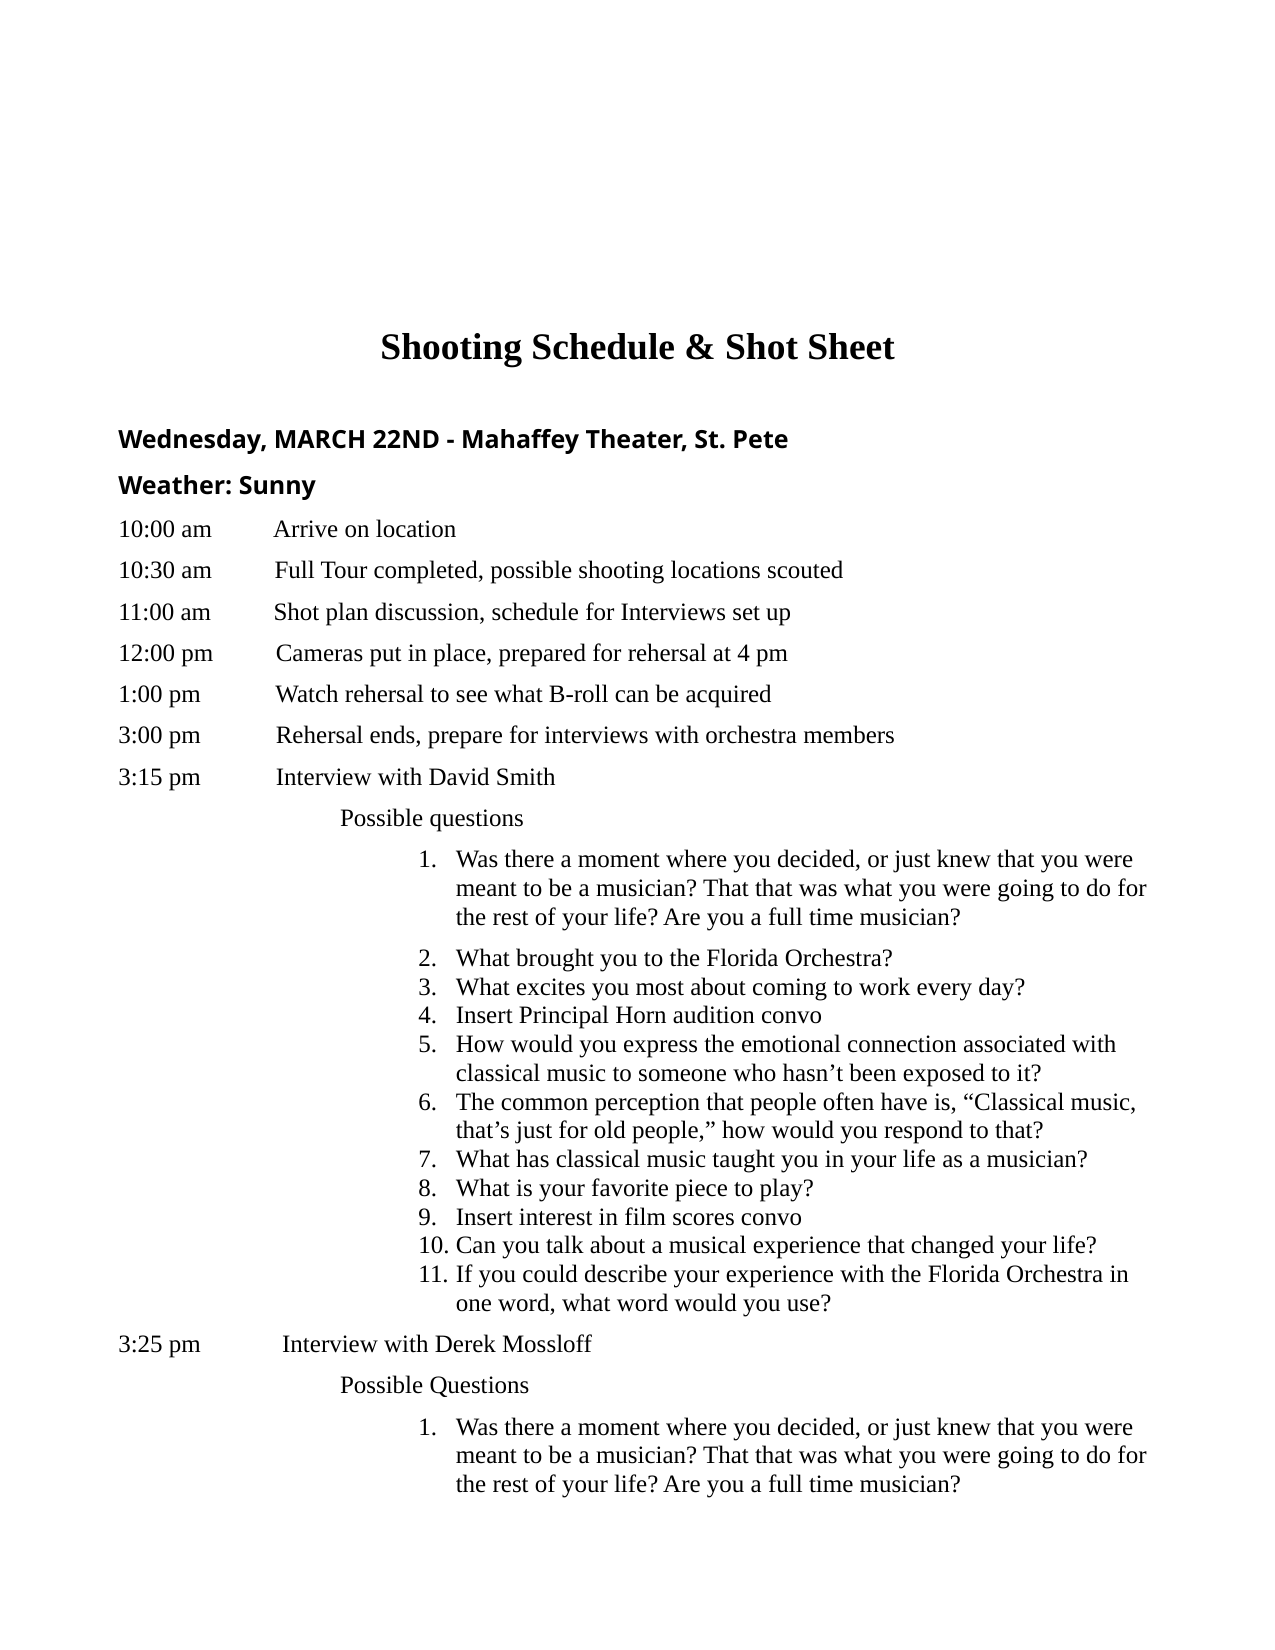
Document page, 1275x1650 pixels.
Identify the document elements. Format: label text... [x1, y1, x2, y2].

list If you could describe your experience with the Florida Orchestra in one word, what word would you use? [418, 1259, 1157, 1317]
text Shooting Schedule & Shot Sheet [118, 324, 1157, 367]
list How would you express the emotional connection associated with classical music to someone who hasn’t been exposed to it? [418, 1029, 1157, 1087]
list What brought you to the Florida Orchestra? [418, 943, 1157, 972]
list Can you talk about a musical experience that changed your life? [418, 1231, 1157, 1259]
text Possible questions [118, 803, 1157, 832]
text 10:30 am Full Tour completed, possible shooting locations scouted [118, 556, 1157, 584]
text Possible Questions [118, 1371, 1157, 1399]
text 3:25 pm Interview with Derek Mossloff [118, 1329, 1157, 1358]
text 12:00 pm Cameras put in place, prepared for rehersal at 4 pm [118, 638, 1157, 667]
text Wednesday, MARCH 22ND - Mahaffey Theater, St. Pete [118, 421, 1157, 455]
list What is your favorite piece to play? [418, 1173, 1157, 1202]
list What excites you most about coming to work every day? [418, 972, 1157, 1001]
list Was there a moment where you decided, or just knew that you were meant to be a musician? That that was what you were going to do for the rest of your life? Are you a full time musician? [418, 844, 1157, 931]
text 3:15 pm Interview with David Smith [118, 762, 1157, 791]
text 1:00 pm Watch rehersal to see what B-roll can be acquired [118, 679, 1157, 708]
list Was there a moment where you decided, or just knew that you were meant to be a musician? That that was what you were going to do for the rest of your life? Are you a full time musician? [418, 1412, 1157, 1498]
list Insert Principal Horn audition convo [418, 1001, 1157, 1029]
text 11:00 am Shot plan discussion, schedule for Interviews set up [118, 597, 1157, 626]
text 3:00 pm Rehersal ends, prepare for interviews with orchestra members [118, 721, 1157, 749]
list What has classical music taught you in your life as a musician? [418, 1144, 1157, 1173]
list The common perception that people often have is, “Classical music, that’s just for old people,” how would you respond to that? [418, 1087, 1157, 1144]
text 10:00 am Arrive on location [118, 514, 1157, 543]
text Weather: Sunny [118, 468, 1157, 502]
list Insert interest in film scores convo [418, 1202, 1157, 1231]
